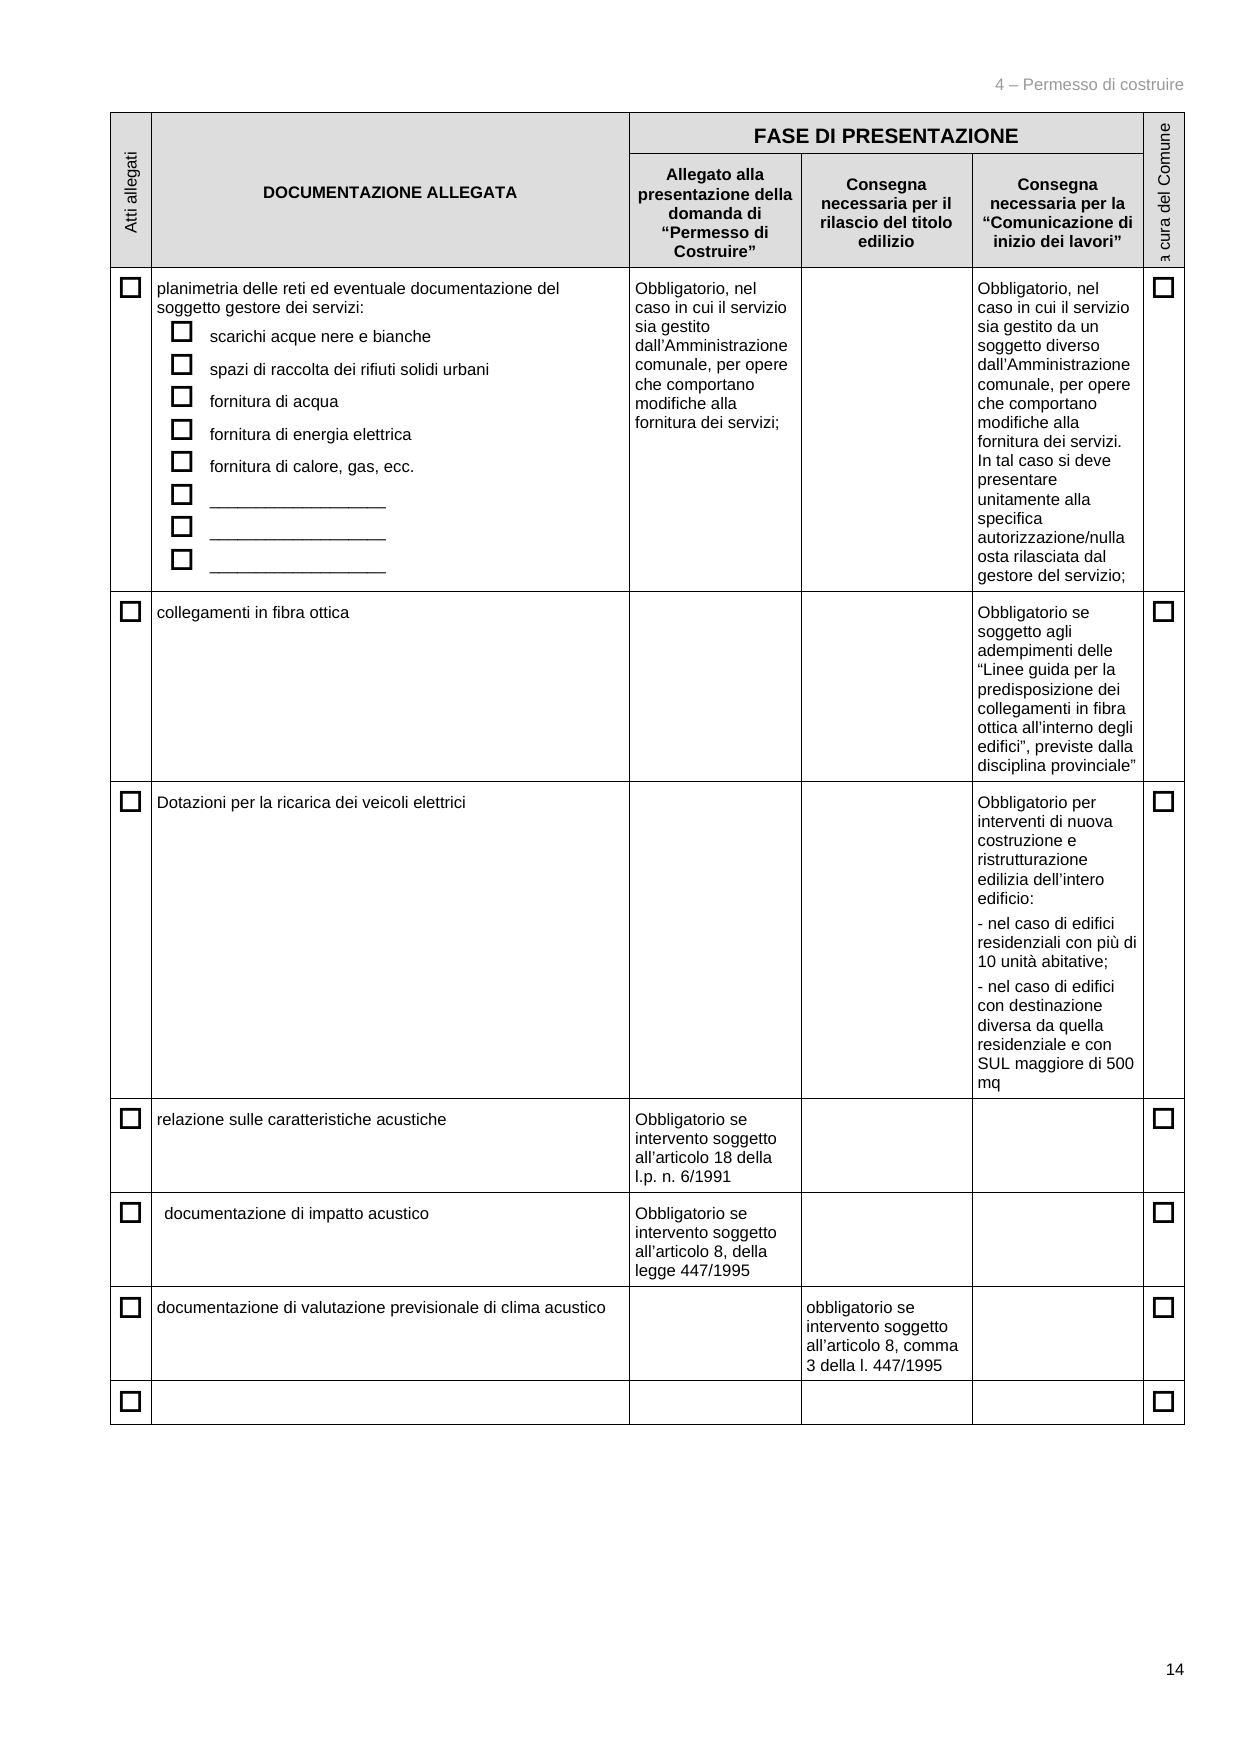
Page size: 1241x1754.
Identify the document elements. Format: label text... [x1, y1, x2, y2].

table_cell [630, 1287, 801, 1380]
table_header DOCUMENTAZIONE ALLEGATA [152, 113, 629, 267]
table_cell Obbligatorio se intervento soggetto all’articolo 8, della legge 447/1995 [630, 1193, 801, 1286]
table_cell [973, 1381, 1143, 1424]
table_cell [802, 268, 972, 591]
table_cell [630, 1381, 801, 1424]
table_header Atti allegati [111, 113, 151, 267]
table_cell  [1144, 592, 1184, 781]
table_cell  [1144, 1193, 1184, 1286]
table_cell  [111, 268, 151, 591]
table_cell  [1144, 782, 1184, 1098]
table_cell planimetria delle reti ed eventuale documentazione del soggetto gestore dei servizi: scarichi acque nere e bianche spazi di raccolta dei rifiuti solidi urbani fornitura di acqua fornitura di energia elettrica fornitura di calore, gas, ecc. ___________________ ___________________ ___________________ [152, 268, 629, 591]
table_cell Obbligatorio per interventi di nuova costruzione e ristrutturazione edilizia dell’intero edificio: - nel caso di edifici residenziali con più di 10 unità abitative; - nel caso di edifici con destinazione diversa da quella residenziale e con SUL maggiore di 500 mq [973, 782, 1143, 1098]
table_cell obbligatorio se intervento soggetto all’articolo 8, comma 3 della l. 447/1995 [802, 1287, 972, 1380]
table_cell Allegato alla presentazione della domanda di “Permesso di Costruire” [630, 154, 801, 267]
table_cell Obbligatorio, nel caso in cui il servizio sia gestito dall’Amministrazione comunale, per opere che comportano modifiche alla fornitura dei servizi; [630, 268, 801, 591]
table_cell [973, 1099, 1143, 1192]
table_cell collegamenti in fibra ottica [152, 592, 629, 781]
table_cell documentazione di valutazione previsionale di clima acustico [152, 1287, 629, 1380]
table_cell  [1144, 1099, 1184, 1192]
table_cell  [111, 1099, 151, 1192]
table_cell [152, 1381, 629, 1424]
table_header Controllo a cura del Comune [1144, 113, 1184, 267]
table_cell [973, 1193, 1143, 1286]
table_cell  [111, 1381, 151, 1424]
table_cell Obbligatorio, nel caso in cui il servizio sia gestito da un soggetto diverso dall’Amministrazione comunale, per opere che comportano modifiche alla fornitura dei servizi. In tal caso si deve presentare unitamente alla specifica autorizzazione/nulla osta rilasciata dal gestore del servizio; [973, 268, 1143, 591]
table_cell relazione sulle caratteristiche acustiche [152, 1099, 629, 1192]
table_cell  [1144, 1287, 1184, 1380]
table_cell [802, 1381, 972, 1424]
table_cell  [111, 782, 151, 1098]
table_cell [630, 592, 801, 781]
table_header FASE DI PRESENTAZIONE [630, 113, 1143, 153]
table_cell documentazione di impatto acustico [152, 1193, 629, 1286]
table_cell [973, 1287, 1143, 1380]
table_cell Obbligatorio se intervento soggetto all’articolo 18 della l.p. n. 6/1991 [630, 1099, 801, 1192]
table_cell  [111, 1193, 151, 1286]
table_cell  [111, 1287, 151, 1380]
table_cell [802, 782, 972, 1098]
table_cell  [1144, 268, 1184, 591]
table_cell  [111, 592, 151, 781]
table_cell [802, 1193, 972, 1286]
table_cell Consegna necessaria per la “Comunicazione di inizio dei lavori” [973, 154, 1143, 267]
table_cell [630, 782, 801, 1098]
table_cell  [1144, 1381, 1184, 1424]
table_cell [802, 1099, 972, 1192]
table_cell Dotazioni per la ricarica dei veicoli elettrici [152, 782, 629, 1098]
table_cell Obbligatorio se soggetto agli adempimenti delle “Linee guida per la predisposizione dei collegamenti in fibra ottica all’interno degli edifici”, previste dalla disciplina provinciale” [973, 592, 1143, 781]
table_cell [802, 592, 972, 781]
table_cell Consegna necessaria per il rilascio del titolo edilizio [802, 154, 972, 267]
